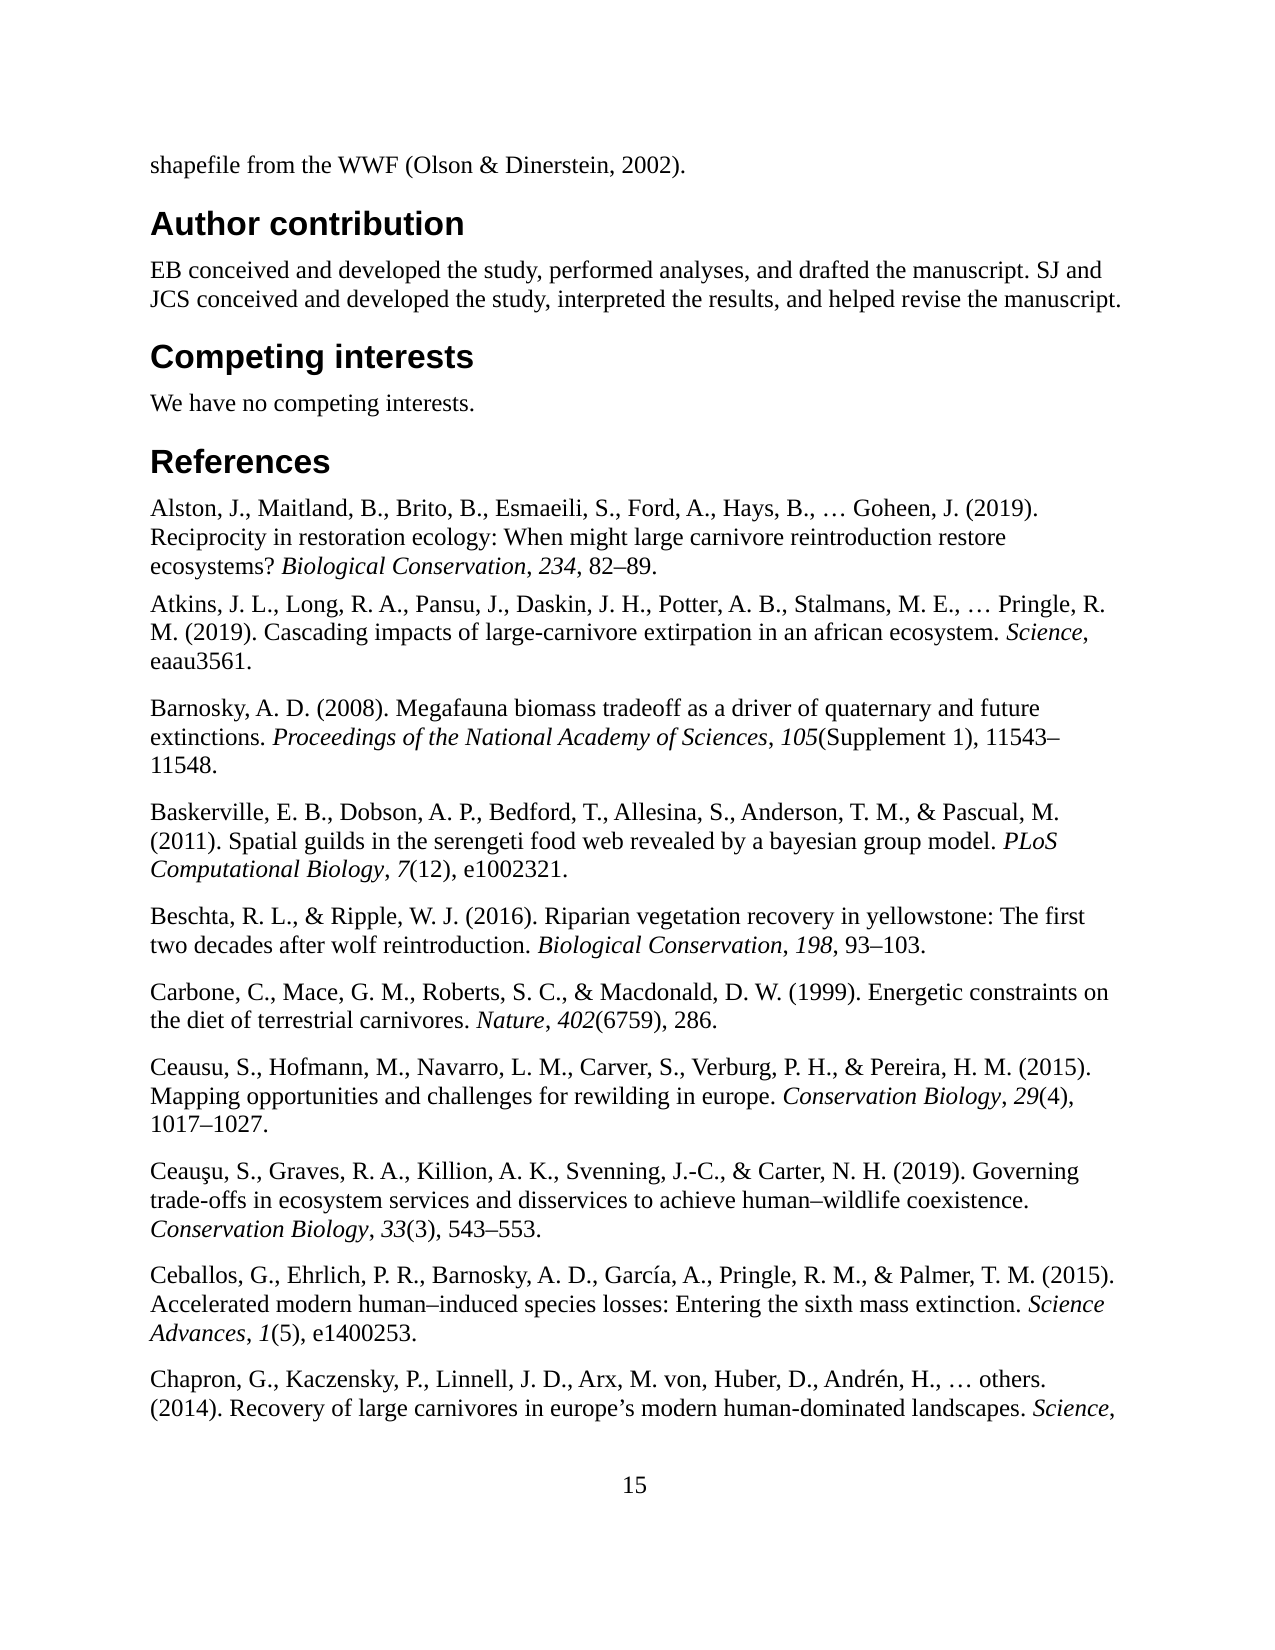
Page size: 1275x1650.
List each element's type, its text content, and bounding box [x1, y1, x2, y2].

text Ceausu, S., Hofmann, M., Navarro, L. M., Carver, S., Verburg, P. H., & Pereira, H. M. (2015). Mapping opportunities and challenges for rewilding in europe. Conservation Biology, 29(4), 1017–1027. [150, 1052, 1125, 1138]
text Ceauşu, S., Graves, R. A., Killion, A. K., Svenning, J.-C., & Carter, N. H. (2019). Governing trade-offs in ecosystem services and disservices to achieve human–wildlife coexistence. Conservation Biology, 33(3), 543–553. [150, 1156, 1125, 1242]
subtitle Author contribution [150, 204, 1125, 242]
text We have no competing interests. [150, 388, 1125, 417]
text Barnosky, A. D. (2008). Megafauna biomass tradeoff as a driver of quaternary and future extinctions. Proceedings of the National Academy of Sciences, 105(Supplement 1), 11543–11548. [150, 693, 1125, 779]
text EB conceived and developed the study, performed analyses, and drafted the manuscript. SJ and JCS conceived and developed the study, interpreted the results, and helped revise the manuscript. [150, 255, 1125, 312]
subtitle Competing interests [150, 337, 1125, 376]
text Carbone, C., Mace, G. M., Roberts, S. C., & Macdonald, D. W. (1999). Energetic constraints on the diet of terrestrial carnivores. Nature, 402(6759), 286. [150, 977, 1125, 1034]
text Atkins, J. L., Long, R. A., Pansu, J., Daskin, J. H., Potter, A. B., Stalmans, M. E., … Pringle, R. M. (2019). Cascading impacts of large-carnivore extirpation in an african ecosystem. Science, eaau3561. [150, 589, 1125, 675]
text Chapron, G., Kaczensky, P., Linnell, J. D., Arx, M. von, Huber, D., Andrén, H., … others. (2014). Recovery of large carnivores in europe’s modern human-dominated landscapes. Science, [150, 1364, 1125, 1422]
subtitle References [150, 442, 1125, 481]
text shapefile from the WWF (Olson & Dinerstein, 2002). [150, 150, 1125, 179]
text Ceballos, G., Ehrlich, P. R., Barnosky, A. D., García, A., Pringle, R. M., & Palmer, T. M. (2015). Accelerated modern human–induced species losses: Entering the sixth mass extinction. Science Advances, 1(5), e1400253. [150, 1260, 1125, 1347]
text Beschta, R. L., & Ripple, W. J. (2016). Riparian vegetation recovery in yellowstone: The first two decades after wolf reintroduction. Biological Conservation, 198, 93–103. [150, 901, 1125, 959]
text Baskerville, E. B., Dobson, A. P., Bedford, T., Allesina, S., Anderson, T. M., & Pascual, M. (2011). Spatial guilds in the serengeti food web revealed by a bayesian group model. PLoS Computational Biology, 7(12), e1002321. [150, 797, 1125, 883]
text Alston, J., Maitland, B., Brito, B., Esmaeili, S., Ford, A., Hays, B., … Goheen, J. (2019). Reciprocity in restoration ecology: When might large carnivore reintroduction restore ecosystems? Biological Conservation, 234, 82–89. [150, 493, 1125, 580]
